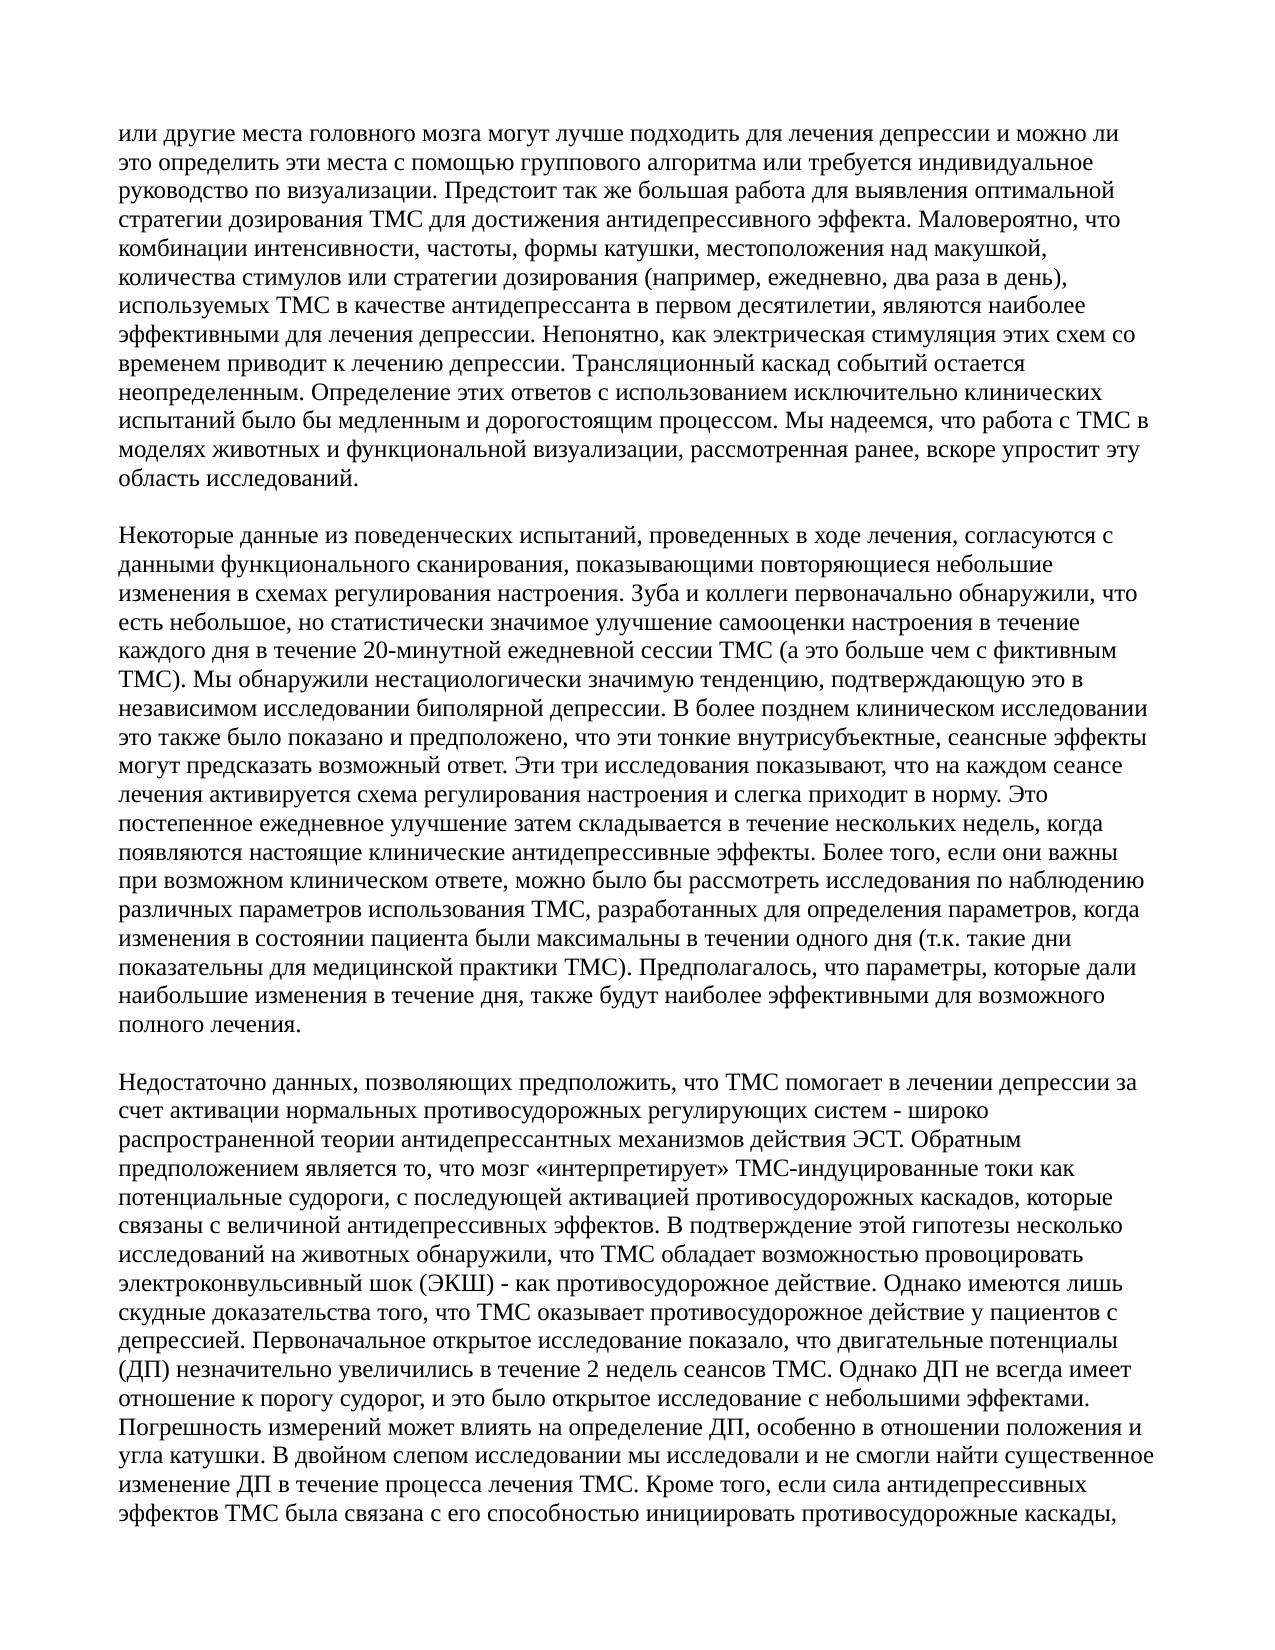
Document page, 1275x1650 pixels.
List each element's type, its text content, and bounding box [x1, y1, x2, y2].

text Недостаточно данных, позволяющих предположить, что ТМС помогает в лечении депрессии за счет активации нормальных противосудорожных регулирующих систем - широко распространенной теории антидепрессантных механизмов действия ЭСТ. Обратным предположением является то, что мозг «интерпретирует» ТМС-индуцированные токи как потенциальные судороги, с последующей активацией противосудорожных каскадов, которые связаны с величиной антидепрессивных эффектов. В подтверждение этой гипотезы несколько исследований на животных обнаружили, что TMС обладает возможностью провоцировать электроконвульсивный шок (ЭКШ) - как противосудорожное действие. Однако имеются лишь скудные доказательства того, что TMС оказывает противосудорожное действие у пациентов с депрессией. Первоначальное открытое исследование показало, что двигательные потенциалы (ДП) незначительно увеличились в течение 2 недель сеансов TMС. Однако ДП не всегда имеет отношение к порогу судорог, и это было открытое исследование с небольшими эффектами. Погрешность измерений может влиять на определение ДП, особенно в отношении положения и угла катушки. В двойном слепом исследовании мы исследовали и не смогли найти существенное изменение ДП в течение процесса лечения ТМС. Кроме того, если сила антидепрессивных эффектов ТМС была связана с его способностью инициировать противосудорожные каскады, [118, 1067, 1157, 1527]
text или другие места головного мозга могут лучше подходить для лечения депрессии и можно ли это определить эти места с помощью группового алгоритма или требуется индивидуальное руководство по визуализации. Предстоит так же большая работа для выявления оптимальной стратегии дозирования ТМС для достижения антидепрессивного эффекта. Маловероятно, что комбинации интенсивности, частоты, формы катушки, местоположения над макушкой, количества стимулов или стратегии дозирования (например, ежедневно, два раза в день), используемых TMС в качестве антидепрессанта в первом десятилетии, являются наиболее эффективными для лечения депрессии. Непонятно, как электрическая стимуляция этих схем со временем приводит к лечению депрессии. Трансляционный каскад событий остается неопределенным. Определение этих ответов с использованием исключительно клинических испытаний было бы медленным и дорогостоящим процессом. Мы надеемся, что работа с TMС в моделях животных и функциональной визуализации, рассмотренная ранее, вскоре упростит эту область исследований. [118, 118, 1157, 492]
text Некоторые данные из поведенческих испытаний, проведенных в ходе лечения, согласуются с данными функционального сканирования, показывающими повторяющиеся небольшие изменения в схемах регулирования настроения. Зубa и коллеги первоначально обнаружили, что есть небольшое, но статистически значимое улучшение самооценки настроения в течение каждого дня в течение 20-минутной ежедневной сессии ТМС (а это больше чем с фиктивным ТМС). Мы обнаружили нестациологически значимую тенденцию, подтверждающую это в независимом исследовании биполярной депрессии. В более позднем клиническом исследовании это также было показано и предположено, что эти тонкие внутрисубъектные, сеансные эффекты могут предсказать возможный ответ. Эти три исследования показывают, что на каждом сеансе лечения активируется схема регулирования настроения и слегка приходит в норму. Это постепенное ежедневное улучшение затем складывается в течение нескольких недель, когда появляются настоящие клинические антидепрессивные эффекты. Более того, если они важны при возможном клиническом ответе, можно было бы рассмотреть исследования по наблюдению различных параметров использования ТМС, разработанных для определения параметров, когда изменения в состоянии пациента были максимальны в течении одного дня (т.к. такие дни показательны для медицинской практики ТМС). Предполагалось, что параметры, которые дали наибольшие изменения в течение дня, также будут наиболее эффективными для возможного полного лечения. [118, 521, 1157, 1038]
